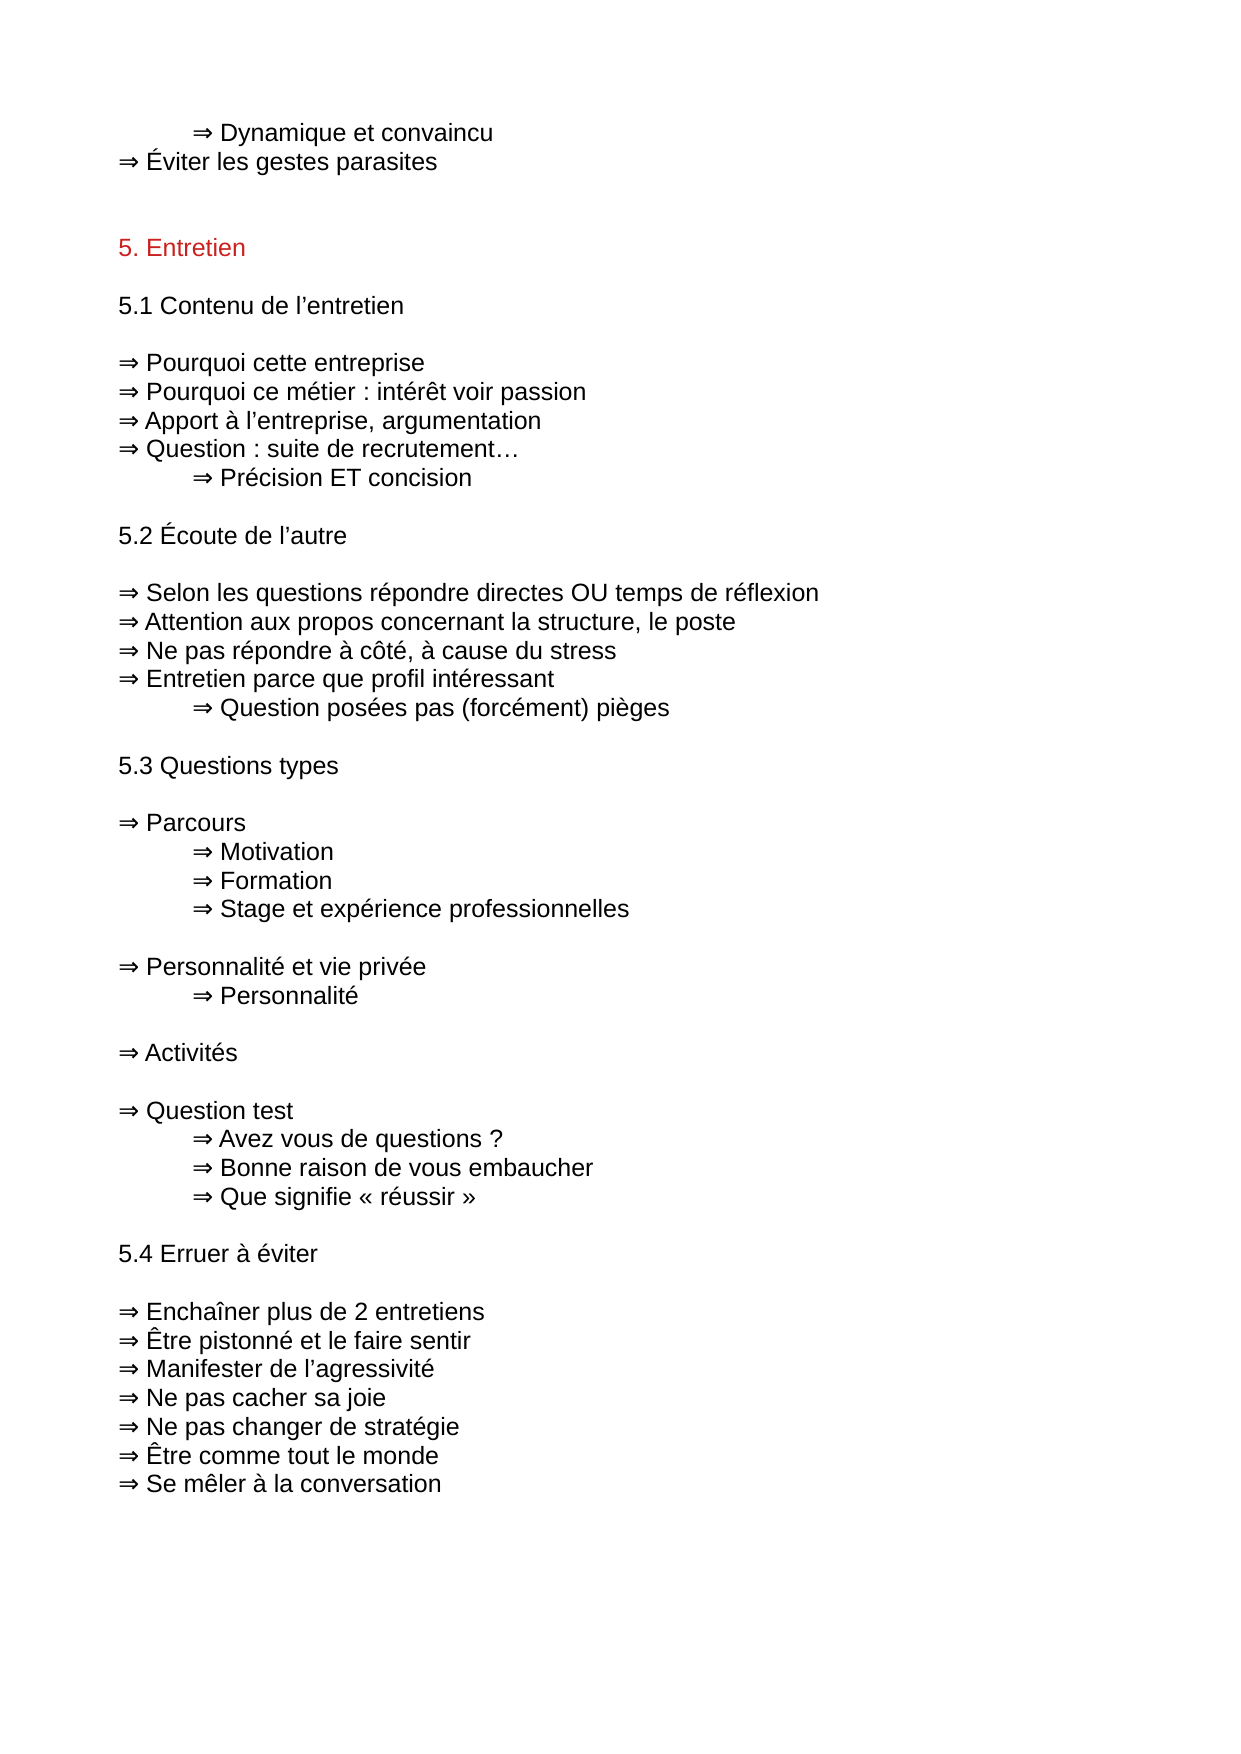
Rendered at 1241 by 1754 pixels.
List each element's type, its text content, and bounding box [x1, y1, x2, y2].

text ⇒ Apport à l’entreprise, argumentation [118, 406, 1122, 434]
text ⇒ Attention aux propos concernant la structure, le poste [118, 607, 1122, 636]
text 5. Entretien [118, 233, 1122, 262]
text ⇒ Enchaîner plus de 2 entretiens [118, 1297, 1122, 1326]
text ⇒ Précision ET concision [118, 463, 1122, 492]
text ⇒ Personnalité et vie privée [118, 952, 1122, 981]
text ⇒ Question posées pas (forcément) pièges [118, 693, 1122, 722]
text ⇒ Ne pas changer de stratégie [118, 1412, 1122, 1441]
text ⇒ Dynamique et convaincu [118, 118, 1122, 147]
text ⇒ Activités [118, 1038, 1122, 1067]
text ⇒ Pourquoi cette entreprise [118, 348, 1122, 377]
text 5.1 Contenu de l’entretien [118, 291, 1122, 319]
text ⇒ Bonne raison de vous embaucher [118, 1153, 1122, 1182]
text 5.2 Écoute de l’autre [118, 521, 1122, 549]
text ⇒ Selon les questions répondre directes OU temps de réflexion [118, 578, 1122, 607]
text ⇒ Pourquoi ce métier : intérêt voir passion [118, 377, 1122, 406]
text ⇒ Personnalité [118, 981, 1122, 1009]
text ⇒ Se mêler à la conversation [118, 1469, 1122, 1498]
text ⇒ Ne pas répondre à côté, à cause du stress [118, 636, 1122, 664]
text ⇒ Avez vous de questions ? [118, 1124, 1122, 1153]
text ⇒ Éviter les gestes parasites [118, 147, 1122, 176]
text ⇒ Que signifie « réussir » [118, 1182, 1122, 1211]
text ⇒ Manifester de l’agressivité [118, 1354, 1122, 1383]
text ⇒ Entretien parce que profil intéressant [118, 664, 1122, 693]
text ⇒ Motivation [118, 837, 1122, 866]
text ⇒ Parcours [118, 808, 1122, 837]
text ⇒ Question test [118, 1096, 1122, 1124]
text ⇒ Être pistonné et le faire sentir [118, 1326, 1122, 1354]
text ⇒ Formation [118, 866, 1122, 894]
text ⇒ Être comme tout le monde [118, 1441, 1122, 1469]
text 5.4 Erruer à éviter [118, 1239, 1122, 1268]
text ⇒ Stage et expérience professionnelles [118, 894, 1122, 923]
text ⇒ Ne pas cacher sa joie [118, 1383, 1122, 1412]
text ⇒ Question : suite de recrutement… [118, 434, 1122, 463]
text 5.3 Questions types [118, 751, 1122, 779]
